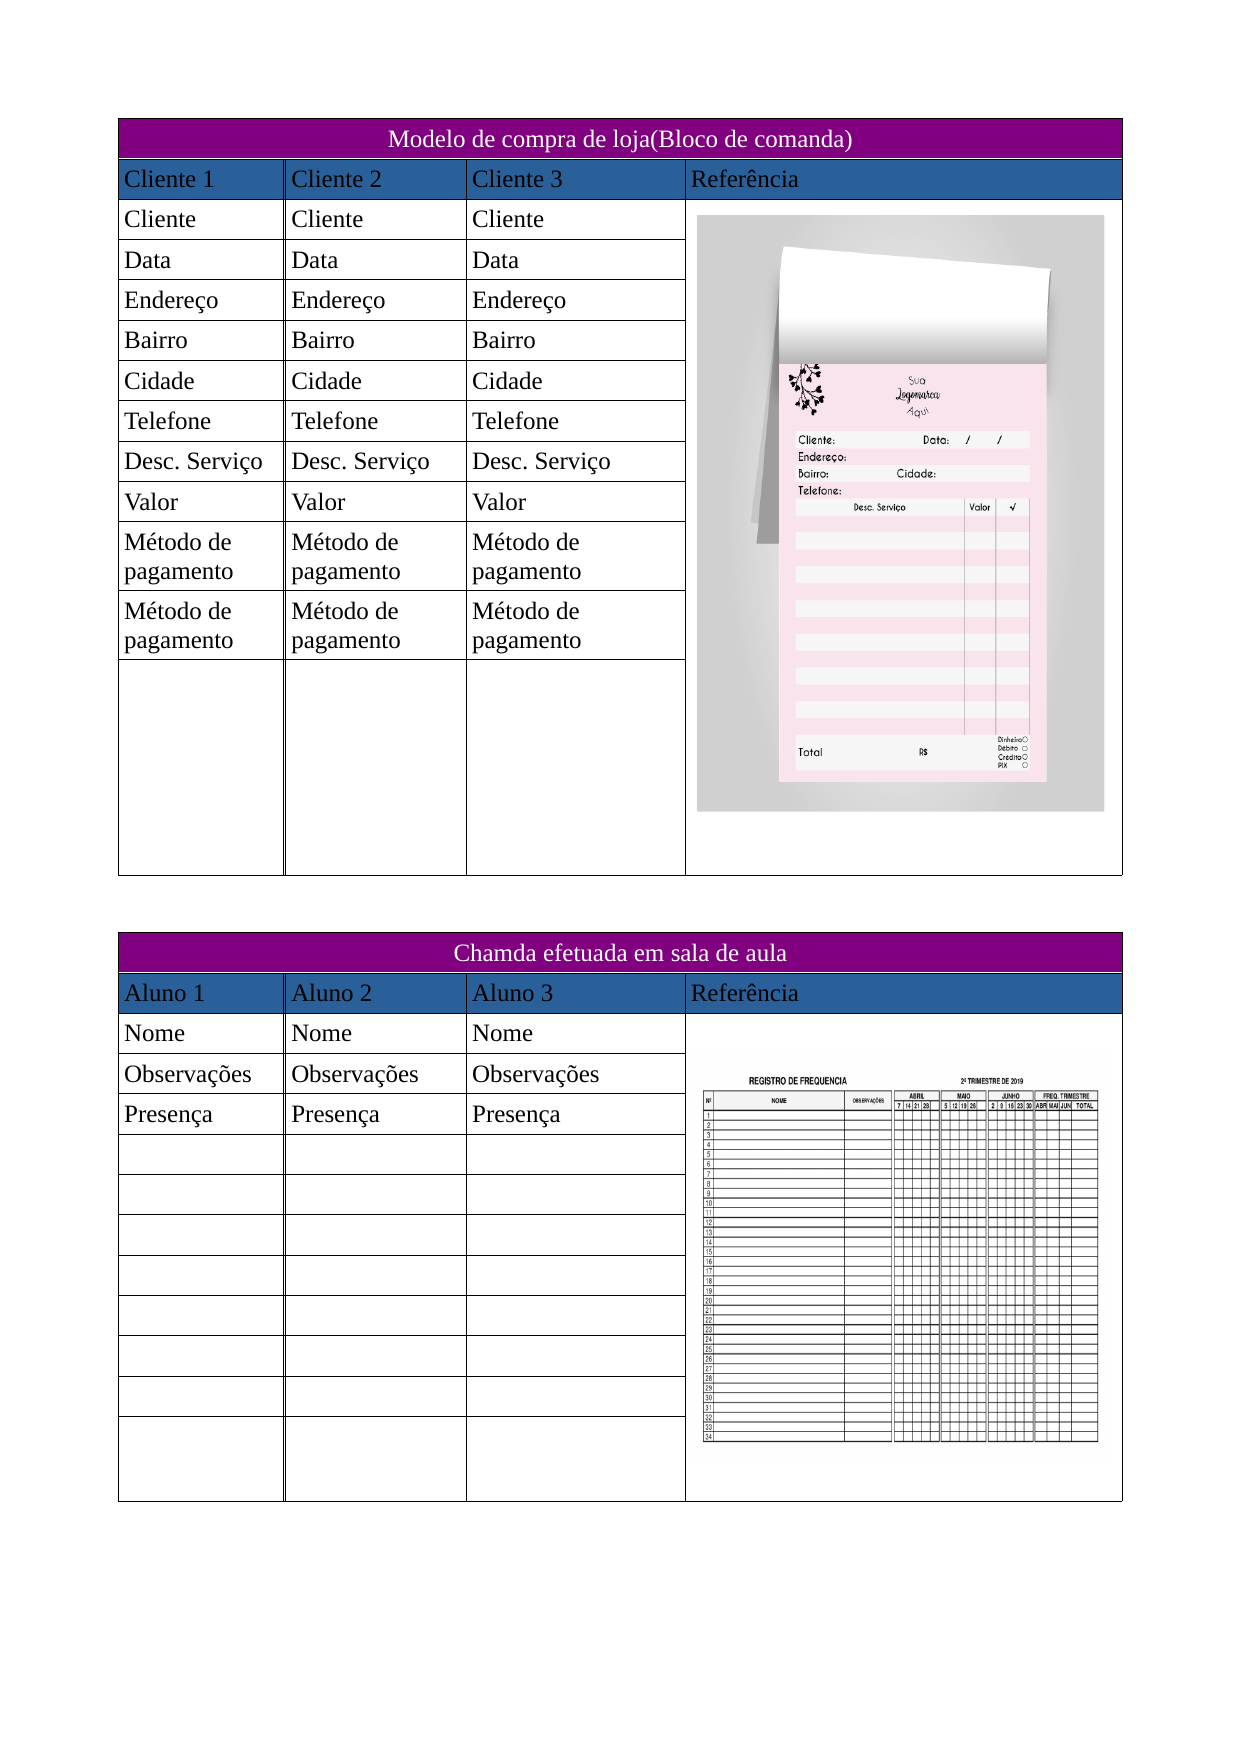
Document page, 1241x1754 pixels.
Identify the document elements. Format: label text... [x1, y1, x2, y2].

table_cell Método de pagamento [119, 522, 283, 590]
table_cell [467, 1215, 685, 1254]
table_cell Telefone [467, 401, 685, 441]
table_cell Nome [286, 1014, 466, 1053]
table_cell Aluno 2 [286, 974, 466, 1013]
table_cell Método de pagamento [119, 591, 283, 659]
table_cell Data [119, 240, 283, 279]
picture [696, 215, 1105, 812]
table_cell Cliente 2 [286, 160, 466, 199]
table_cell Data [467, 240, 685, 279]
table_cell [286, 660, 466, 874]
table_cell Endereço [286, 280, 466, 320]
picture [690, 1047, 1117, 1467]
table_cell [286, 1296, 466, 1335]
table_cell [467, 1296, 685, 1335]
table_header Modelo de compra de loja(Bloco de comanda) [119, 119, 1122, 158]
table_cell Nome [467, 1014, 685, 1053]
table_cell Observações [286, 1054, 466, 1093]
table_cell [119, 1336, 283, 1376]
table_cell [119, 1296, 283, 1335]
table_cell Desc. Serviço [467, 442, 685, 481]
table_cell [119, 1417, 283, 1501]
table_cell [119, 1135, 283, 1174]
table_cell Cliente [467, 200, 685, 239]
table_cell Nome [119, 1014, 283, 1053]
table_cell [467, 1377, 685, 1416]
table_cell Cliente [286, 200, 466, 239]
table_cell Referência [686, 974, 1122, 1013]
table_cell Bairro [467, 321, 685, 360]
table_cell [119, 1215, 283, 1254]
table_cell Presença [467, 1094, 685, 1134]
table_cell Presença [119, 1094, 283, 1134]
table_cell Método de pagamento [286, 522, 466, 590]
table_cell Cliente [119, 200, 283, 239]
table_cell Telefone [286, 401, 466, 441]
table_cell [467, 660, 685, 874]
table_cell Cidade [119, 361, 283, 400]
table_cell Observações [467, 1054, 685, 1093]
table_cell [467, 1336, 685, 1376]
table_cell Observações [119, 1054, 283, 1093]
table_cell Presença [286, 1094, 466, 1134]
table_cell Telefone [119, 401, 283, 441]
table_cell [286, 1417, 466, 1501]
table_cell Desc. Serviço [119, 442, 283, 481]
table_cell Bairro [286, 321, 466, 360]
table_cell Bairro [119, 321, 283, 360]
table_cell [286, 1135, 466, 1174]
table_cell Método de pagamento [286, 591, 466, 659]
table_cell Endereço [467, 280, 685, 320]
table_cell Referência [686, 160, 1122, 199]
table_cell Desc. Serviço [286, 442, 466, 481]
table_cell [119, 1377, 283, 1416]
table_cell [286, 1256, 466, 1295]
table_header Chamda efetuada em sala de aula [119, 933, 1122, 972]
table_cell [467, 1256, 685, 1295]
table_cell Endereço [119, 280, 283, 320]
table_cell [686, 1014, 1122, 1501]
table_cell Cliente 1 [119, 160, 283, 199]
table_cell [286, 1175, 466, 1214]
table_cell [467, 1175, 685, 1214]
table_cell [286, 1215, 466, 1254]
table_cell Data [286, 240, 466, 279]
table_cell Valor [286, 482, 466, 521]
table_cell [686, 200, 1122, 874]
table_cell [286, 1377, 466, 1416]
table_cell Aluno 1 [119, 974, 283, 1013]
table_cell [467, 1135, 685, 1174]
table_cell [119, 1175, 283, 1214]
table_cell Cidade [467, 361, 685, 400]
table_cell [467, 1417, 685, 1501]
table_cell [119, 660, 283, 874]
table_cell Aluno 3 [467, 974, 685, 1013]
table_cell [119, 1256, 283, 1295]
table_cell Método de pagamento [467, 522, 685, 590]
table_cell Valor [119, 482, 283, 521]
table_cell Cidade [286, 361, 466, 400]
table_cell Valor [467, 482, 685, 521]
table_cell Método de pagamento [467, 591, 685, 659]
table_cell [286, 1336, 466, 1376]
table_cell Cliente 3 [467, 160, 685, 199]
